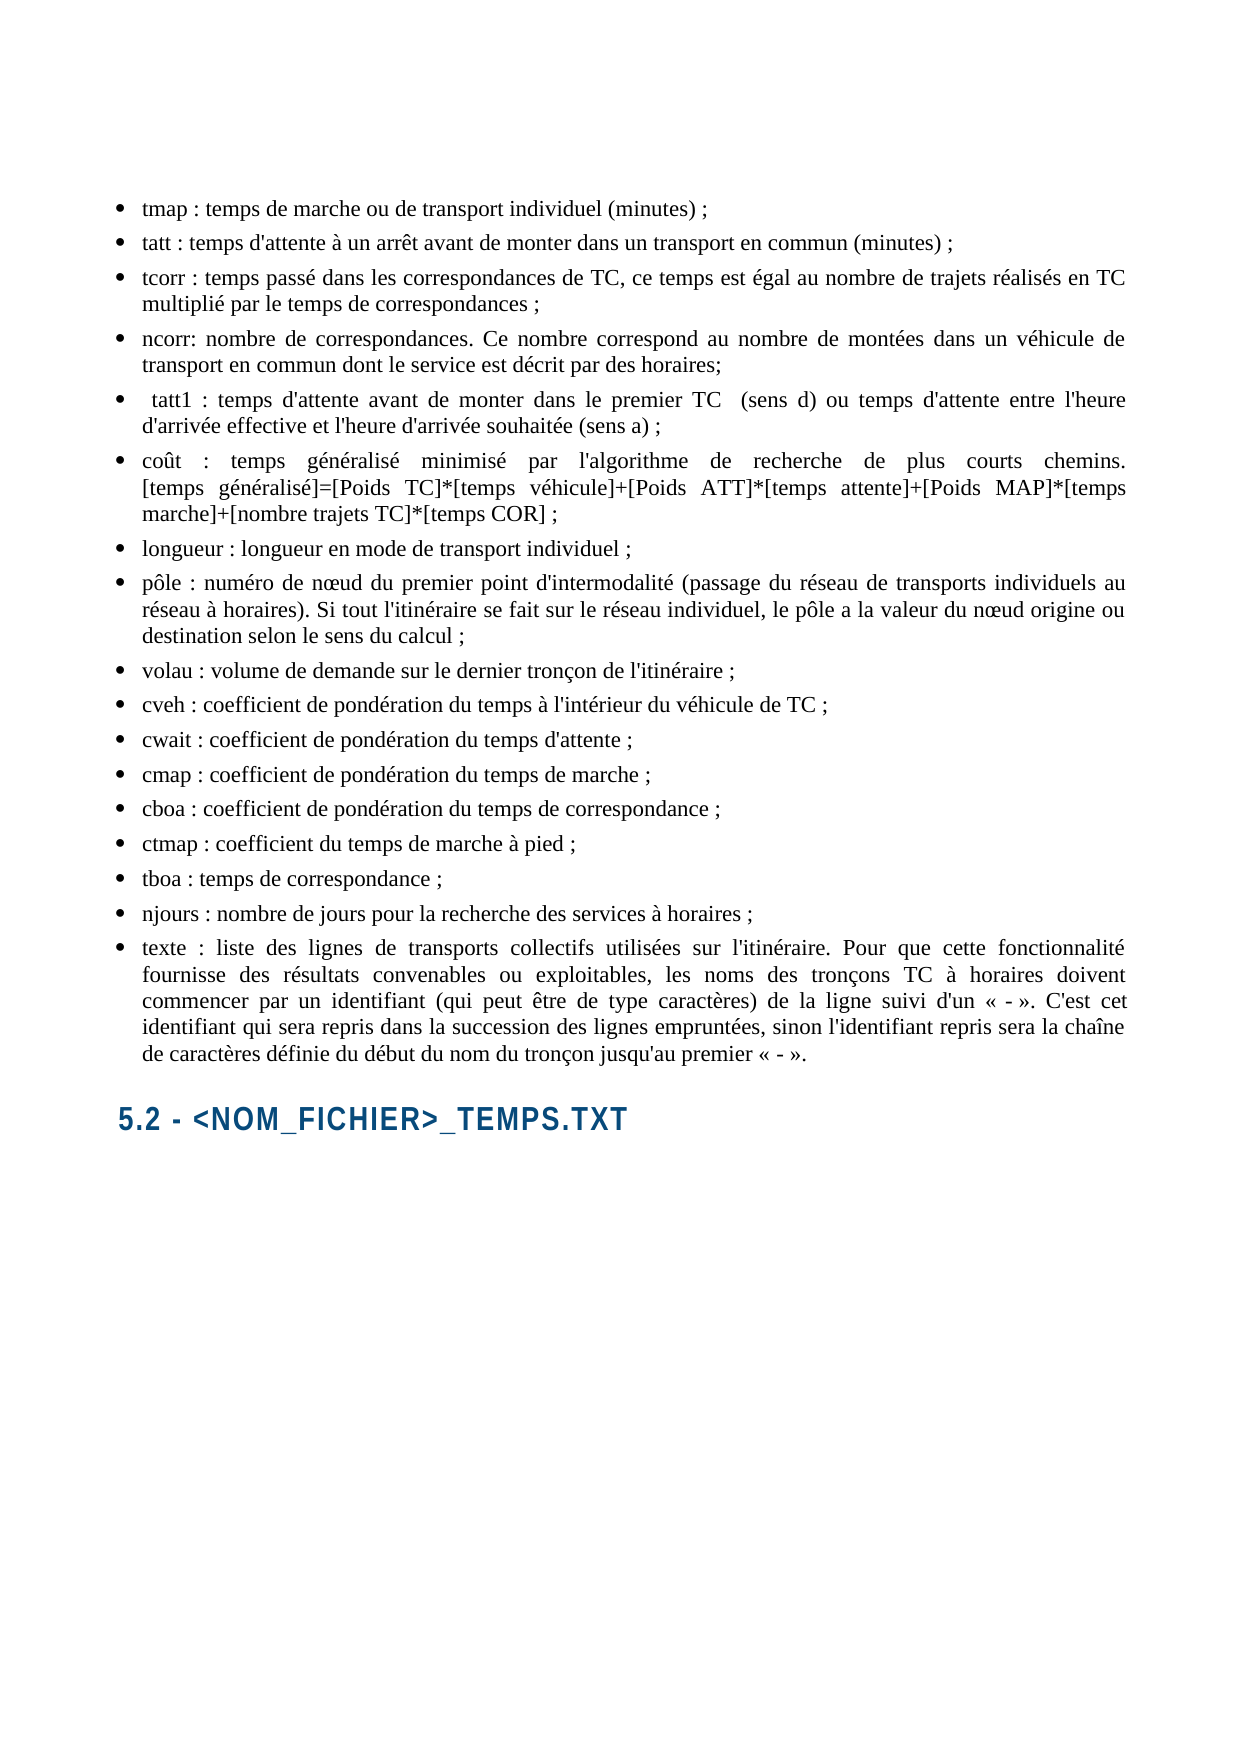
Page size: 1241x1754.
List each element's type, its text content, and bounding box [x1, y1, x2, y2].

list longueur : longueur en mode de transport individuel ; [116, 535, 1127, 561]
list tcorr : temps passé dans les correspondances de TC, ce temps est égal au nombre de trajets réalisés en TC multiplié par le temps de correspondances ; [116, 264, 1127, 317]
list pôle : numéro de nœud du premier point d'intermodalité (passage du réseau de transports individuels au réseau à horaires). Si tout l'itinéraire se fait sur le réseau individuel, le pôle a la valeur du nœud origine ou destination selon le sens du calcul ; [116, 569, 1127, 648]
list cmap : coefficient de pondération du temps de marche ; [116, 761, 1127, 787]
list cwait : coefficient de pondération du temps d'attente ; [116, 726, 1127, 752]
list cveh : coefficient de pondération du temps à l'intérieur du véhicule de TC ; [116, 691, 1127, 718]
list ncorr: nombre de correspondances. Ce nombre correspond au nombre de montées dans un véhicule de transport en commun dont le service est décrit par des horaires; [116, 325, 1127, 378]
list coût : temps généralisé minimisé par l'algorithme de recherche de plus courts chemins. [temps généralisé]=[Poids TC]*[temps véhicule]+[Poids ATT]*[temps attente]+[Poids MAP]*[temps marche]+[nombre trajets TC]*[temps COR] ; [116, 447, 1127, 526]
list tmap : temps de marche ou de transport individuel (minutes) ; [116, 195, 1127, 221]
list tboa : temps de correspondance ; [116, 865, 1127, 891]
list texte : liste des lignes de transports collectifs utilisées sur l'itinéraire. Pour que cette fonctionnalité fournisse des résultats convenables ou exploitables, les noms des tronçons TC à horaires doivent commencer par un identifiant (qui peut être de type caractères) de la ligne suivi d'un « - ». C'est cet identifiant qui sera repris dans la succession des lignes empruntées, sinon l'identifiant repris sera la chaîne de caractères définie du début du nom du tronçon jusqu'au premier « - ». [116, 934, 1127, 1066]
list volau : volume de demande sur le dernier tronçon de l'itinéraire ; [116, 657, 1127, 683]
list ctmap : coefficient du temps de marche à pied ; [116, 830, 1127, 857]
list tatt : temps d'attente à un arrêt avant de monter dans un transport en commun (minutes) ; [116, 229, 1127, 256]
list cboa : coefficient de pondération du temps de correspondance ; [116, 796, 1127, 822]
list njours : nombre de jours pour la recherche des services à horaires ; [116, 899, 1127, 926]
subtitle <NOM_FICHIER>_TEMPS.TXT [118, 1099, 1122, 1138]
list tatt1 : temps d'attente avant de monter dans le premier TC (sens d) ou temps d'attente entre l'heure d'arrivée effective et l'heure d'arrivée souhaitée (sens a) ; [116, 386, 1127, 439]
